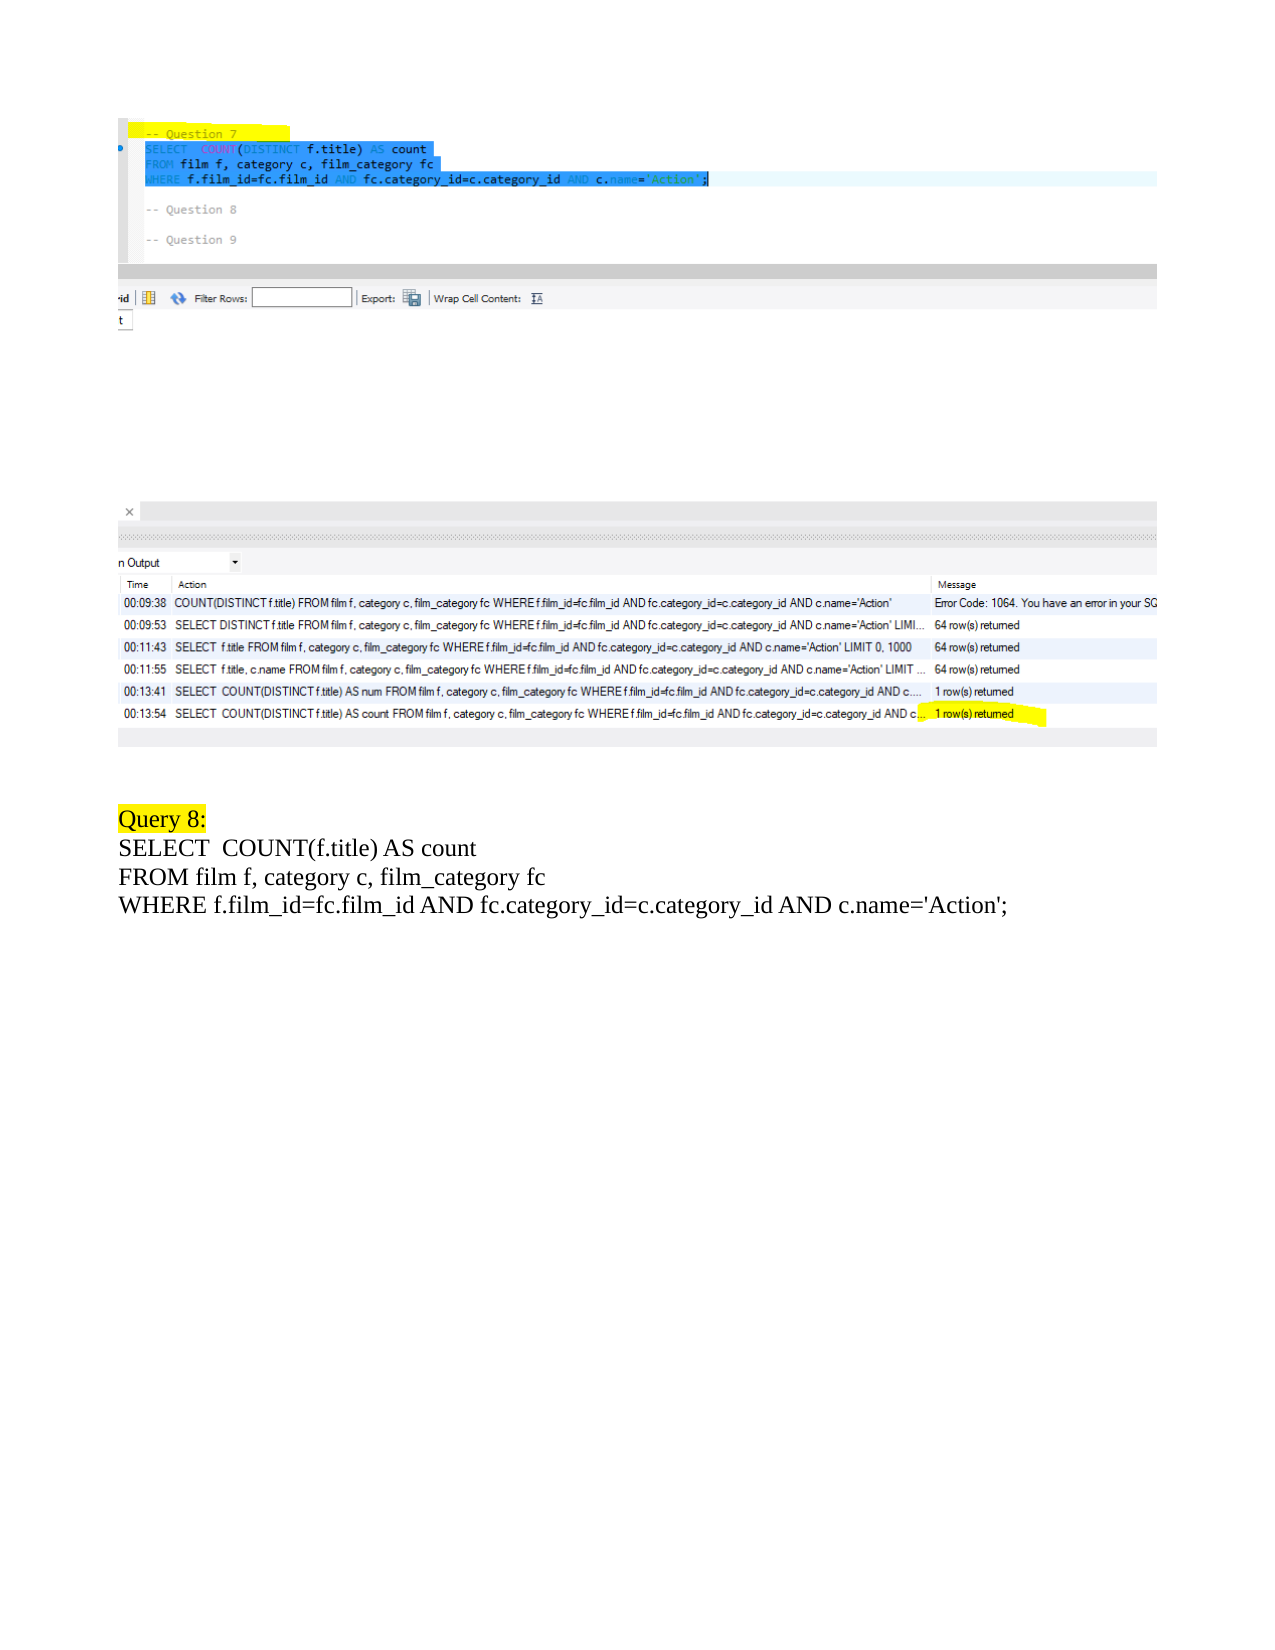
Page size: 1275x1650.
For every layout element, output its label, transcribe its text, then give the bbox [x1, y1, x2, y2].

text SELECT COUNT(f.title) AS count FROM film f, category c, film_category fc WHERE f.film_id=fc.film_id AND fc.category_id=c.category_id AND c.name='Action'; [118, 833, 1157, 919]
picture [118, 118, 1157, 747]
text Query 8: [118, 804, 1157, 833]
